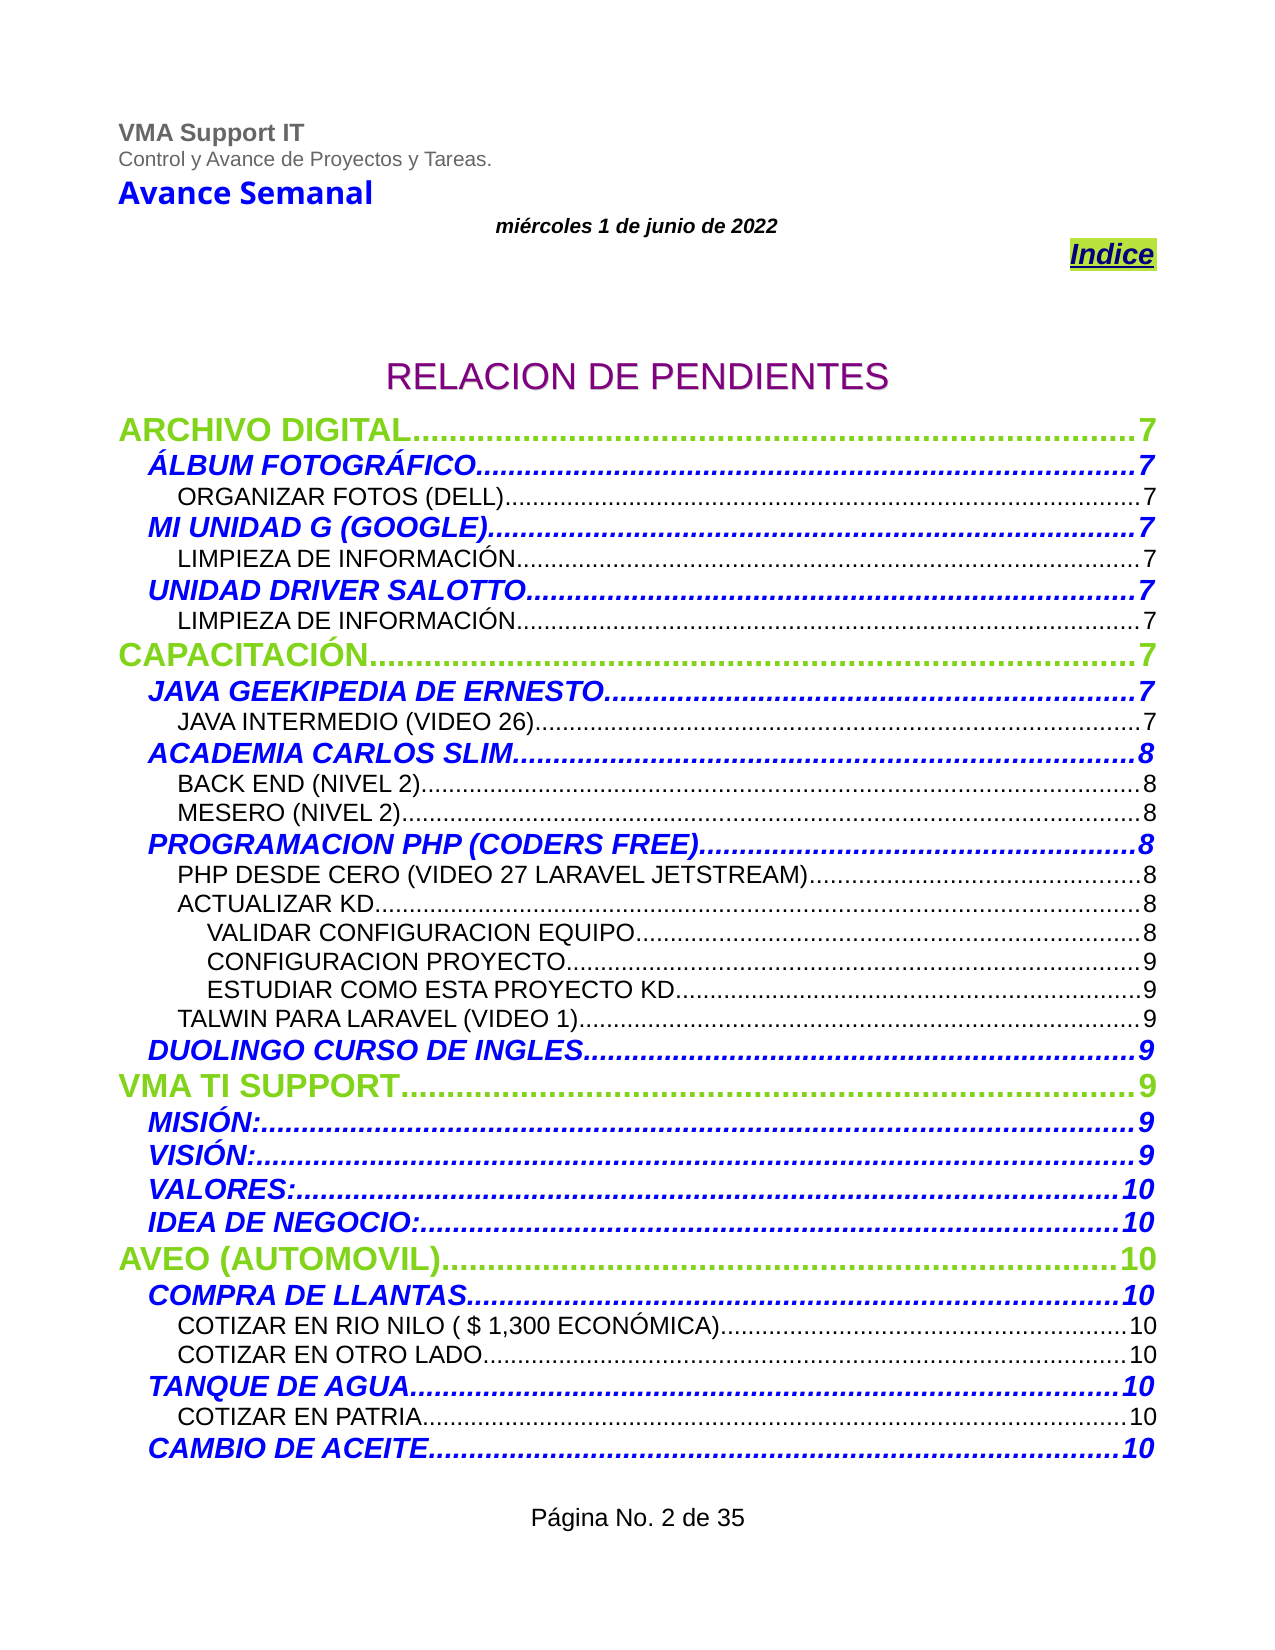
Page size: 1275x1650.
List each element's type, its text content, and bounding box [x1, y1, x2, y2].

subtitle RELACION DE PENDIENTES [118, 354, 1157, 397]
text TALWIN PARA LARAVEL (VIDEO 1) 9 [177, 1004, 1157, 1033]
text UNIDAD DRIVER SALOTTO 7 [148, 573, 1157, 606]
text JAVA GEEKIPEDIA DE ERNESTO 7 [148, 673, 1157, 707]
text COMPRA DE LLANTAS 10 [148, 1277, 1157, 1311]
text PROGRAMACION PHP (CODERS FREE) 8 [148, 827, 1157, 860]
text COTIZAR EN RIO NILO ( $ 1,300 económica) 10 [177, 1311, 1157, 1340]
text ARCHIVO DIGITAL 7 [118, 410, 1157, 448]
text VALORES: 10 [148, 1172, 1157, 1206]
text CONFIGURACION PROYECTO 9 [207, 947, 1157, 975]
text VALIDAR CONFIGURACION EQUIPO 8 [207, 918, 1157, 947]
text LIMPIEZA DE INFORMACIÓN 7 [177, 544, 1157, 573]
text LIMPIEZA DE INFORMACIÓN 7 [177, 606, 1157, 635]
text ESTUDIAR COMO ESTA PROYECTO KD 9 [207, 975, 1157, 1004]
text CAMBIO DE ACEITE 10 [148, 1431, 1157, 1464]
text COTIZAR EN OTRO LADO 10 [177, 1340, 1157, 1368]
text MI UNIDAD G (GOOGLE) 7 [148, 511, 1157, 544]
text TANQUE DE AGUA 10 [148, 1368, 1157, 1402]
text COTIZAR EN PATRIA 10 [177, 1402, 1157, 1431]
text Actualizar KD. 8 [177, 889, 1157, 918]
text PHP DESDE CERO (VIDEO 27 LARAVEL JETSTREAM) 8 [177, 860, 1157, 889]
text MESERO (NIVEL 2) 8 [177, 798, 1157, 827]
text ORGANIZAR FOTOS (DELL) 7 [177, 482, 1157, 511]
text BACK END (NIVEL 2) 8 [177, 769, 1157, 798]
text CAPACITACIÓN 7 [118, 635, 1157, 673]
text IDEA DE NEGOCIO: 10 [148, 1206, 1157, 1239]
text vma TI SUPPORT 9 [118, 1066, 1157, 1105]
text AVEO (Automovil) 10 [118, 1239, 1157, 1277]
text VISIÓN: 9 [148, 1138, 1157, 1172]
text ACADEMIA CARLOS SLIM 8 [148, 736, 1157, 769]
text MISIÓN: 9 [148, 1105, 1157, 1138]
text DUOLINGO CURSO DE INGLES 9 [148, 1033, 1157, 1066]
text JAVA INTERMEDIO (VIDEO 26) 7 [177, 707, 1157, 736]
text ÁLBUM FOTOGRÁFICO. 7 [148, 448, 1157, 482]
